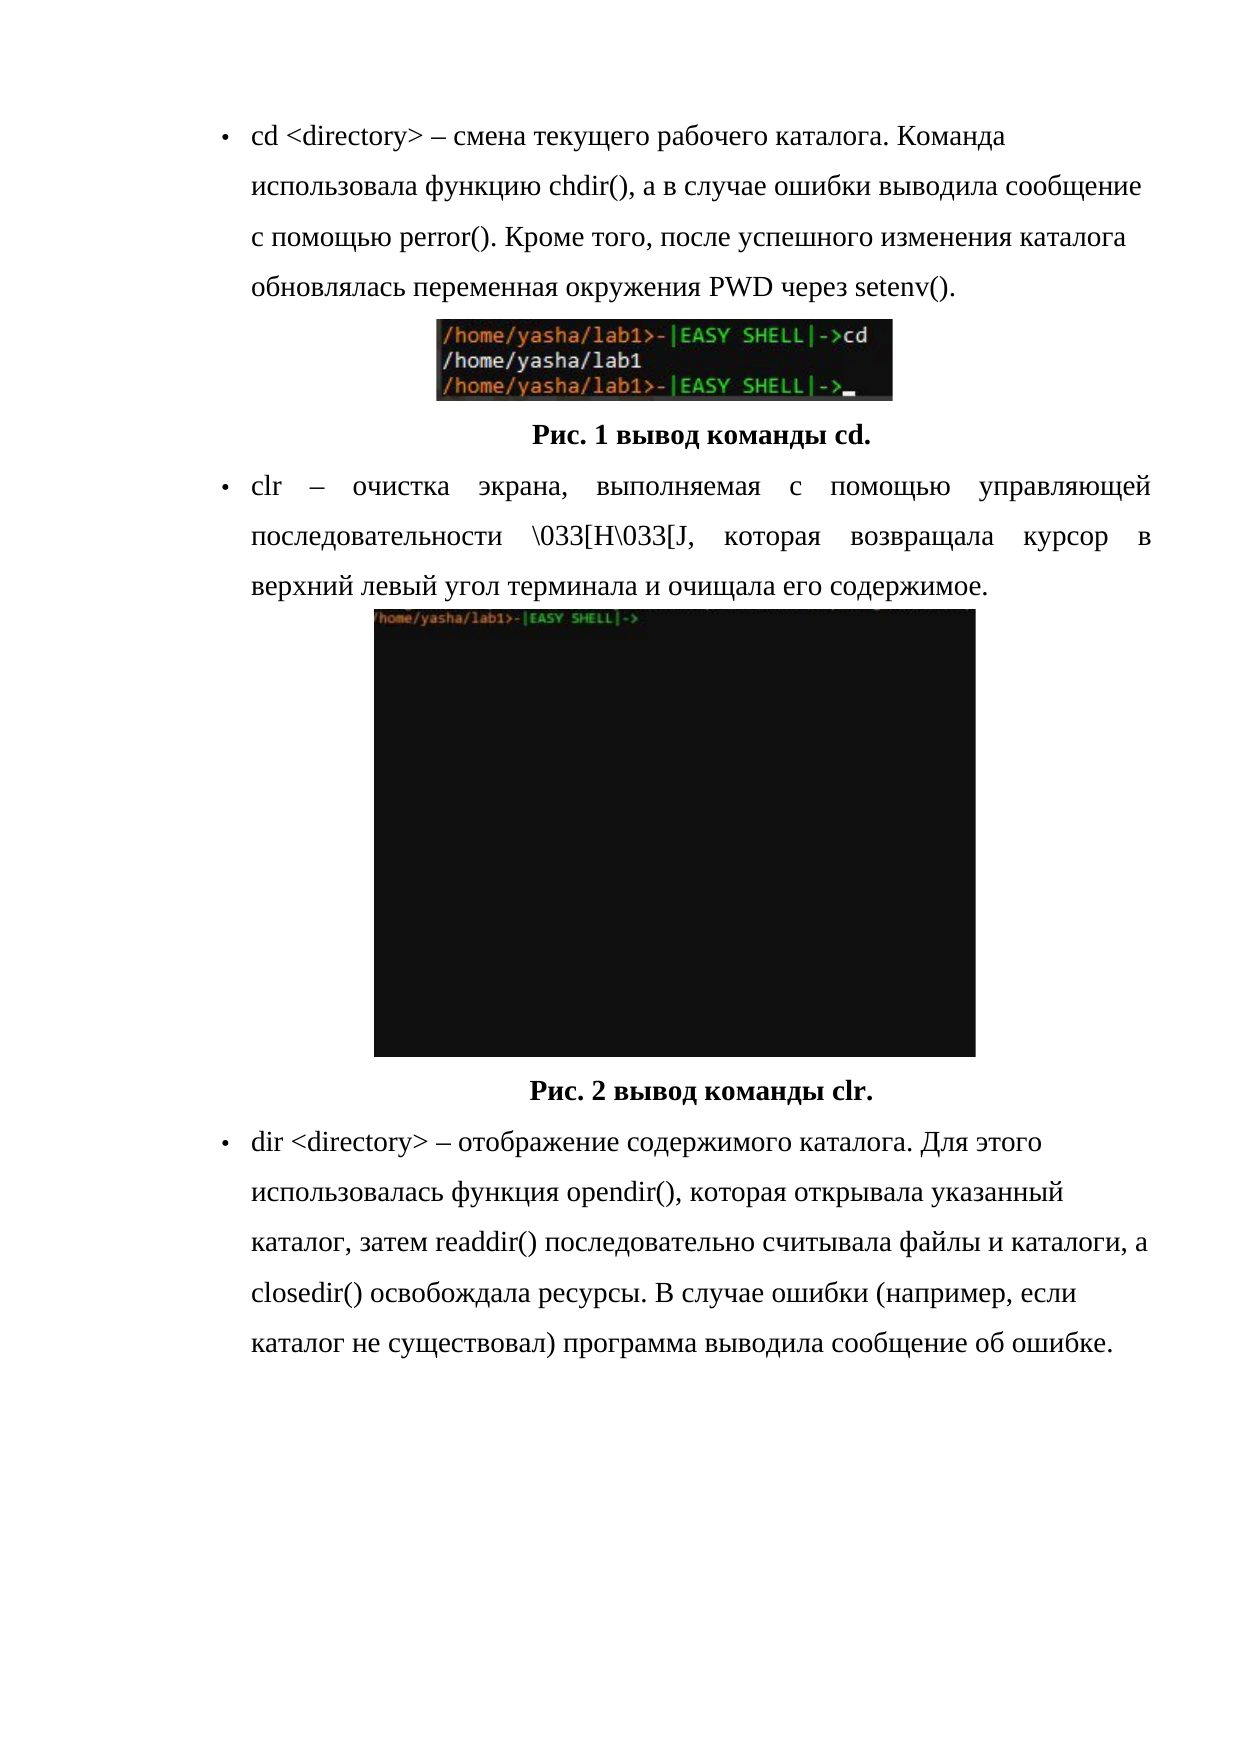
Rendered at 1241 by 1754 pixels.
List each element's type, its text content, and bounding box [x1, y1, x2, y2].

list dir <directory> – отображение содержимого каталога. Для этого использовалась функция opendir(), которая открывала указанный каталог, затем readdir() последовательно считывала файлы и каталоги, а closedir() освобождала ресурсы. В случае ошибки (например, если каталог не существовал) программа выводила сообщение об ошибке. [221, 1124, 1152, 1358]
list Рис. 1 вывод команды cd. [221, 319, 1152, 451]
list Рис. 2 вывод команды clr. [221, 619, 1152, 1107]
list cd <directory> – смена текущего рабочего каталога. Команда использовала функцию chdir(), а в случае ошибки выводила сообщение с помощью perror(). Кроме того, после успешного изменения каталога обновлялась переменная окружения PWD через setenv(). [221, 118, 1152, 303]
picture [436, 319, 893, 401]
picture [374, 609, 976, 1057]
list clr – очистка экрана, выполняемая с помощью управляющей последовательности \033[H\033[J, которая возвращала курсор в верхний левый угол терминала и очищала его содержимое. [221, 468, 1152, 602]
